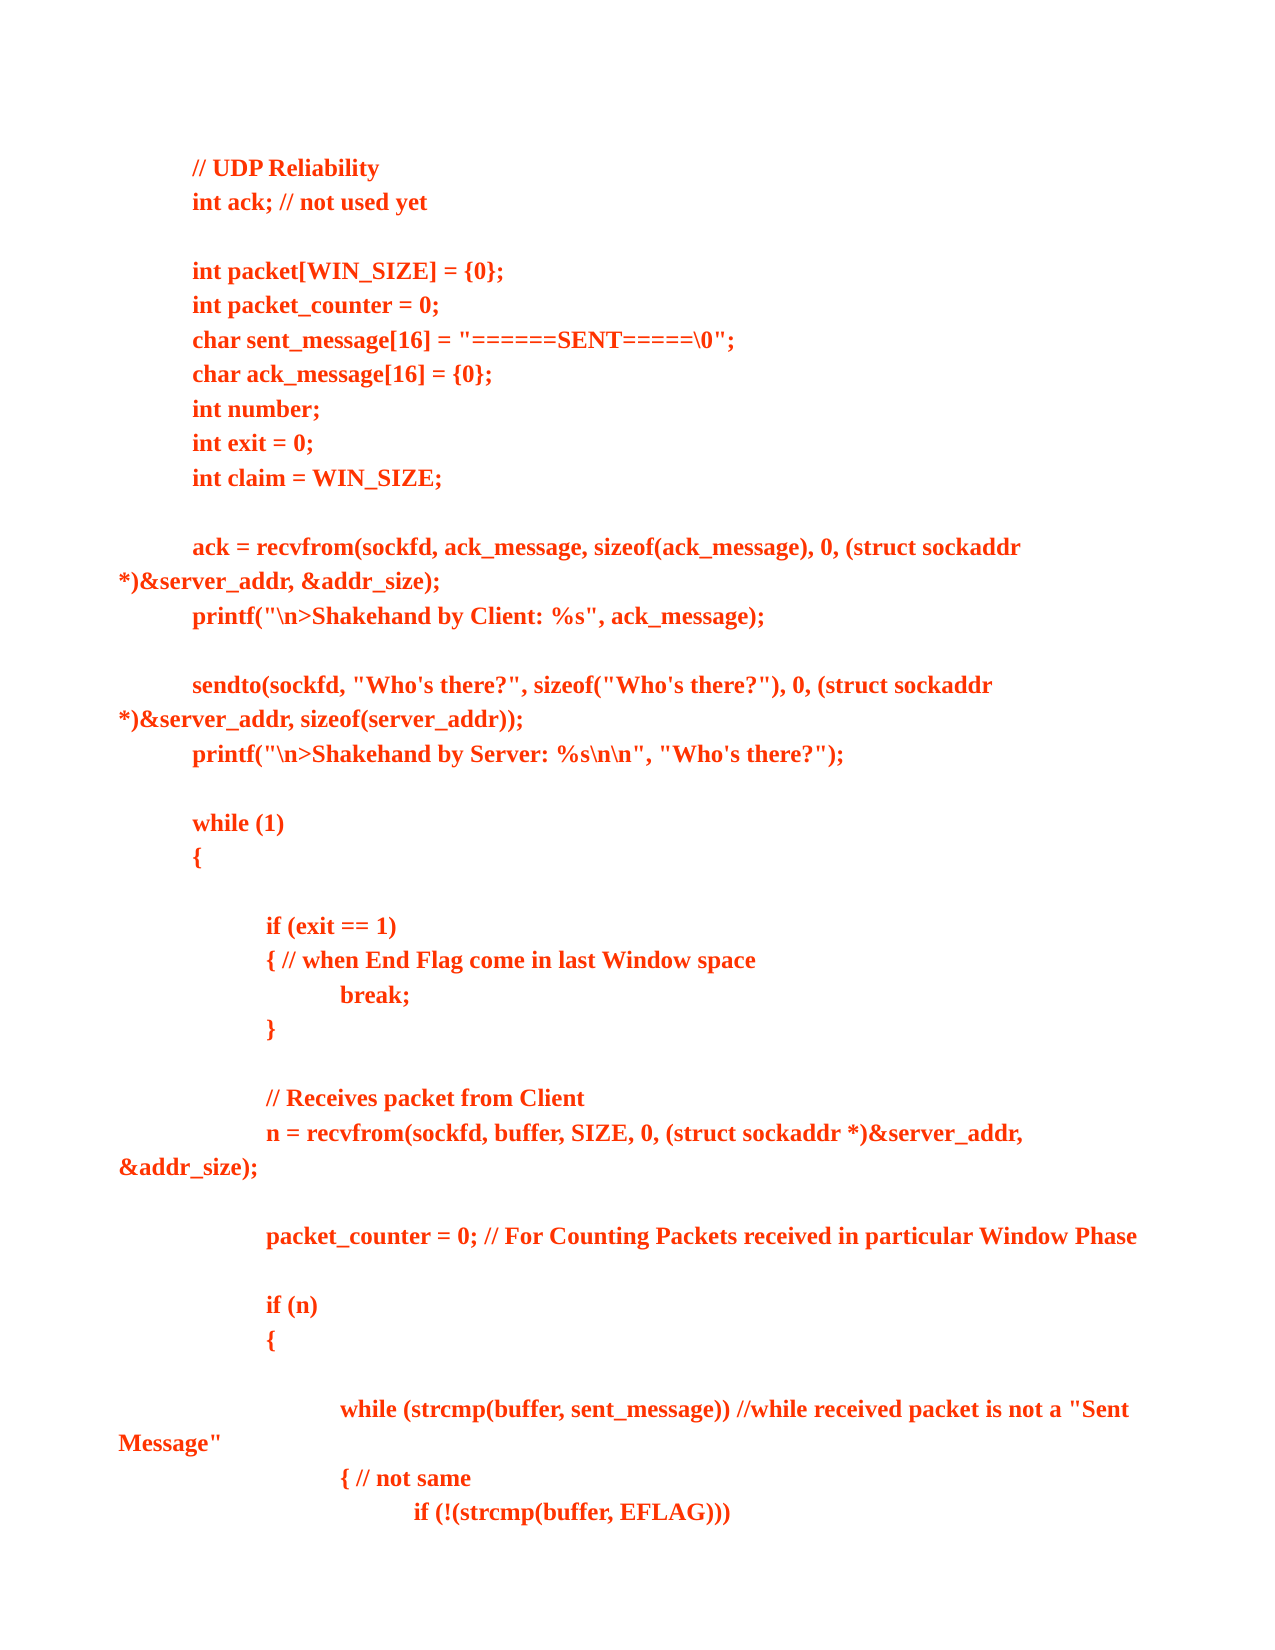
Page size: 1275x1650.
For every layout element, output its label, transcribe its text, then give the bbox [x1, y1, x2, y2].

text sendto(sockfd, "Who's there?", sizeof("Who's there?"), 0, (struct sockaddr *)&server_addr, sizeof(server_addr)); [118, 670, 1157, 733]
text // Receives packet from Client [118, 1083, 1157, 1112]
text // UDP Reliability [118, 153, 1157, 181]
text int packet[WIN_SIZE] = {0}; [118, 256, 1157, 285]
text { [118, 1325, 1157, 1354]
text while (strcmp(buffer, sent_message)) //while received packet is not a "Sent Message" [118, 1394, 1157, 1457]
text int number; [118, 394, 1157, 423]
text char sent_message[16] = "======SENT=====\0"; [118, 325, 1157, 354]
text char ack_message[16] = {0}; [118, 359, 1157, 388]
text packet_counter = 0; // For Counting Packets received in particular Window Phase [118, 1221, 1157, 1250]
text { // when End Flag come in last Window space [118, 946, 1157, 974]
text ack = recvfrom(sockfd, ack_message, sizeof(ack_message), 0, (struct sockaddr *)&server_addr, &addr_size); [118, 532, 1157, 595]
text int packet_counter = 0; [118, 291, 1157, 319]
text printf("\n>Shakehand by Server: %s\n\n", "Who's there?"); [118, 739, 1157, 767]
text printf("\n>Shakehand by Client: %s", ack_message); [118, 601, 1157, 629]
text } [118, 1014, 1157, 1043]
text { // not same [118, 1463, 1157, 1492]
text int ack; // not used yet [118, 187, 1157, 216]
text n = recvfrom(sockfd, buffer, SIZE, 0, (struct sockaddr *)&server_addr, &addr_size); [118, 1118, 1157, 1181]
text int exit = 0; [118, 428, 1157, 457]
text { [118, 842, 1157, 871]
text while (1) [118, 808, 1157, 836]
text if (n) [118, 1290, 1157, 1319]
text break; [118, 980, 1157, 1009]
text if (exit == 1) [118, 911, 1157, 940]
text if (!(strcmp(buffer, EFLAG))) [118, 1497, 1157, 1526]
text int claim = WIN_SIZE; [118, 463, 1157, 492]
